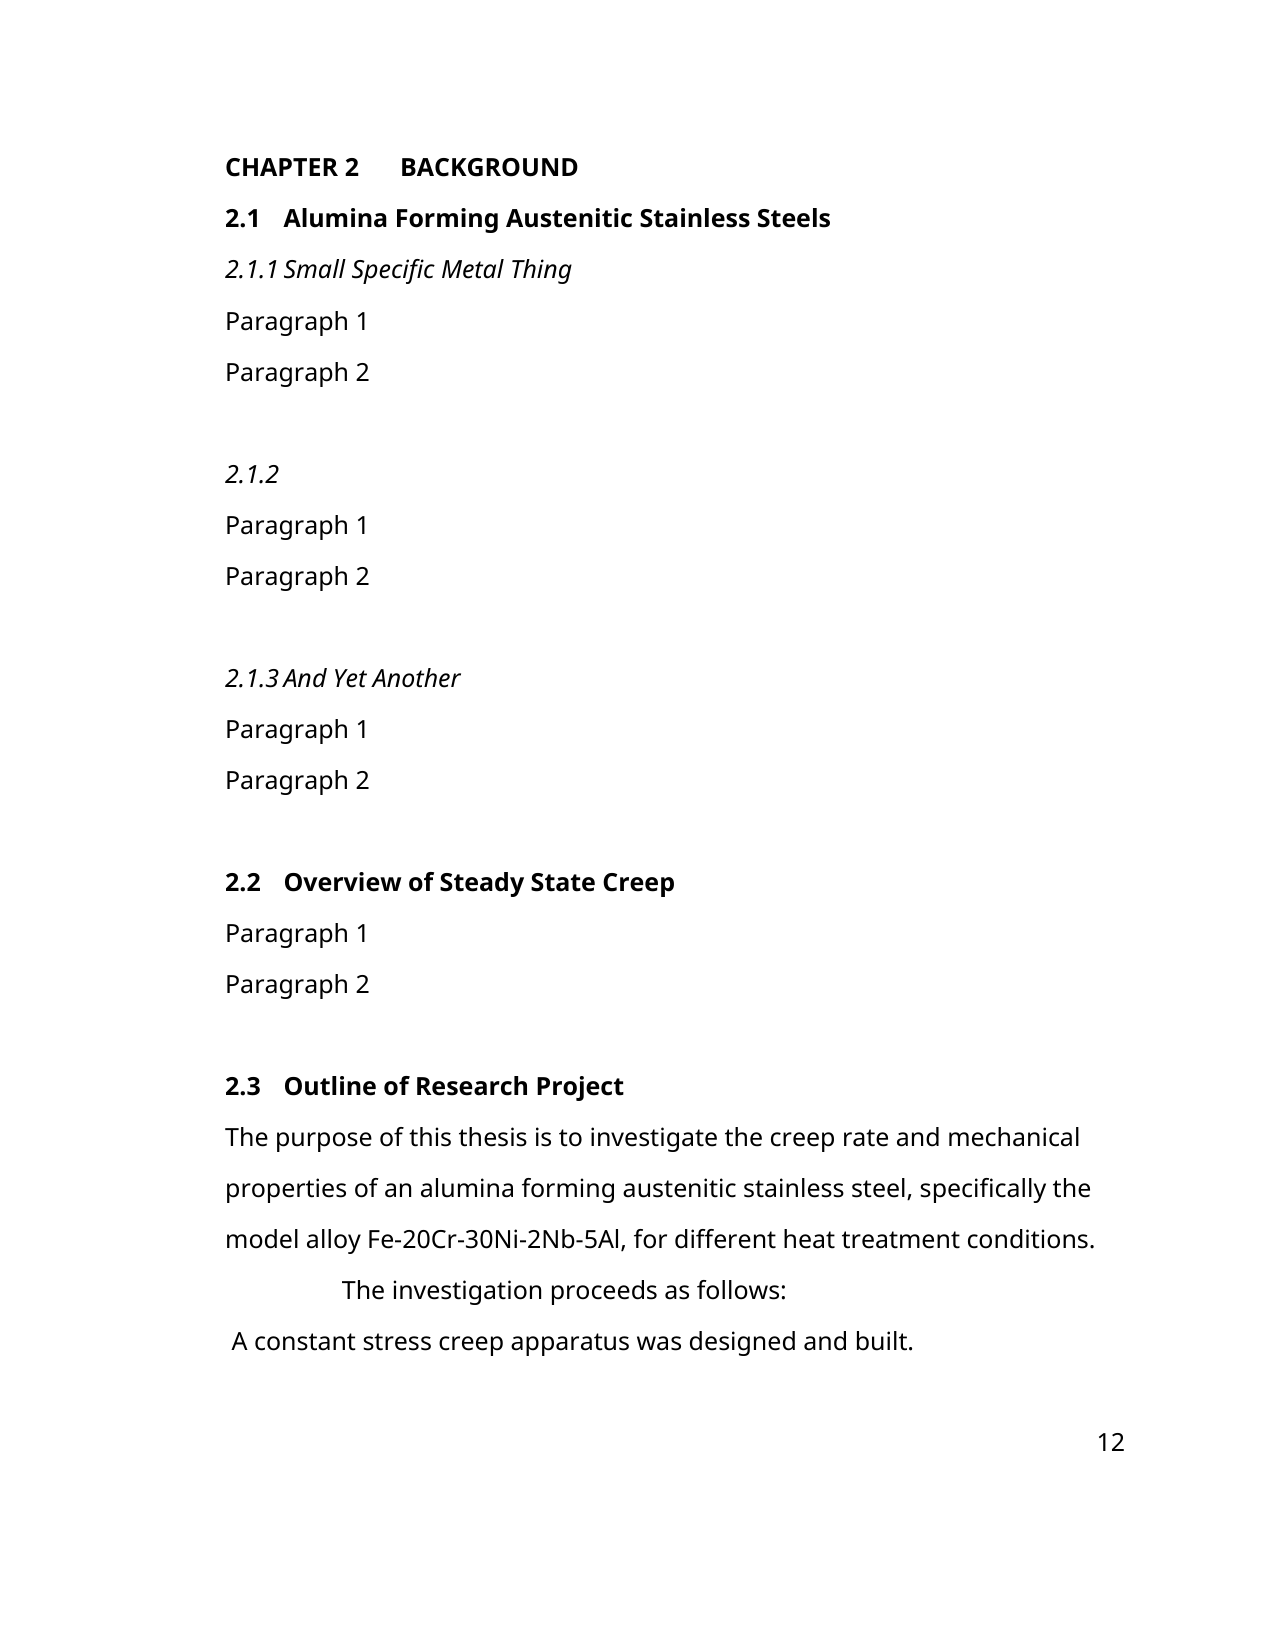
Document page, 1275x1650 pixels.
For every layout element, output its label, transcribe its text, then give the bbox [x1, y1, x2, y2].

text Paragraph 2 [225, 967, 1125, 1001]
text Paragraph 2 [225, 558, 1125, 592]
text 2.1.3 And Yet Another [225, 660, 1125, 694]
text 2.1.2 [225, 456, 1125, 490]
text 2.2 Overview of Steady State Creep [225, 864, 1125, 899]
text The purpose of this thesis is to investigate the creep rate and mechanical properties of an alumina forming austenitic stainless steel, specifically the model alloy Fe-20Cr-30Ni-2Nb-5Al, for different heat treatment conditions. [225, 1120, 1125, 1256]
text 2.1.1 Small Specific Metal Thing [225, 252, 1125, 286]
text Paragraph 1 [225, 916, 1125, 950]
text 2.3 Outline of Research Project [225, 1069, 1125, 1103]
text Paragraph 1 [225, 303, 1125, 337]
text Paragraph 1 [225, 711, 1125, 746]
text CHAPTER 2 BACKGROUND [225, 150, 1125, 184]
text 2.1 Alumina Forming Austenitic Stainless Steels [225, 201, 1125, 235]
text Paragraph 1 [225, 507, 1125, 541]
text Paragraph 2 [225, 354, 1125, 388]
text Paragraph 2 [225, 762, 1125, 797]
text The investigation proceeds as follows: [225, 1273, 1125, 1307]
text A constant stress creep apparatus was designed and built. [225, 1324, 1125, 1358]
